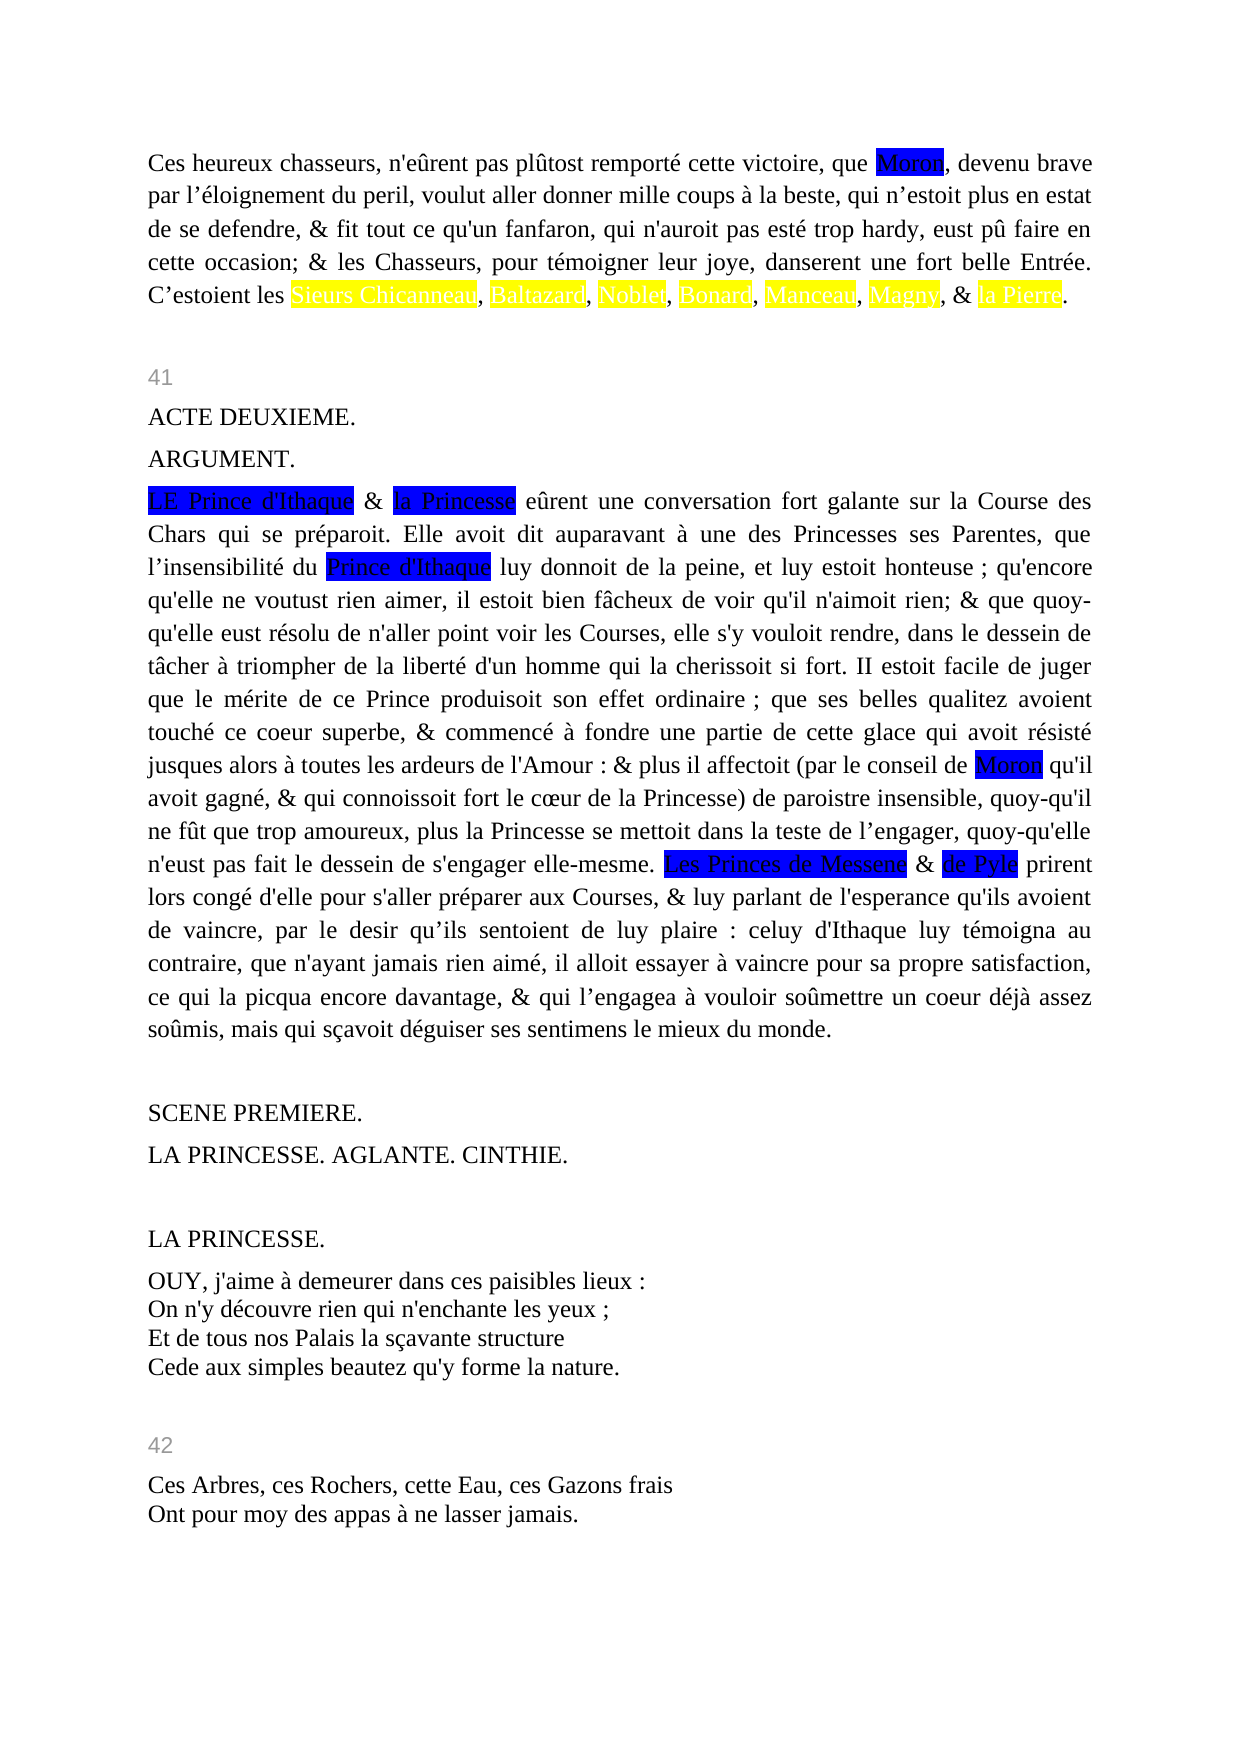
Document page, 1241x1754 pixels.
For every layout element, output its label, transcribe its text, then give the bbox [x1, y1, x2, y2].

text Ont pour moy des appas à ne lasser jamais. [148, 1499, 1093, 1528]
text LA PRINCESSE. AGLANTE. CINTHIE. [148, 1140, 1093, 1169]
text ARGUMENT. [148, 444, 1093, 473]
text OUY, j'aime à demeurer dans ces paisibles lieux : [148, 1266, 1093, 1294]
text 42 [173, 1432, 1093, 1458]
text Ces heureux chasseurs, n'eûrent pas plûtost remporté cette victoire, que Moron, devenu brave par l’éloignement du peril, voulut aller donner mille coups à la beste, qui n’estoit plus en estat de se defendre, & fit tout ce qu'un fanfaron, qui n'auroit pas esté trop hardy, eust pû faire en cette occasion; & les Chasseurs, pour témoigner leur joye, danserent une fort belle Entrée. C’estoient les Sieurs Chicanneau, Baltazard, Noblet, Bonard, Manceau, Magny, & la Pierre. [148, 148, 1093, 308]
text Ces Arbres, ces Rochers, cette Eau, ces Gazons frais [148, 1471, 1093, 1499]
text ACTE DEUXIEME. [148, 402, 1093, 431]
text SCENE PREMIERE. [148, 1098, 1093, 1127]
text LA PRINCESSE. [148, 1224, 1093, 1253]
text On n'y découvre rien qui n'enchante les yeux ; [148, 1294, 1093, 1323]
text Et de tous nos Palais la sçavante structure [148, 1323, 1093, 1352]
text LE Prince d'Ithaque & la Princesse eûrent une conversation fort galante sur la Course des Chars qui se préparoit. Elle avoit dit auparavant à une des Princesses ses Parentes, que l’insensibilité du Prince d'Ithaque luy donnoit de la peine, et luy estoit honteuse ; qu'encore qu'elle ne voutust rien aimer, il estoit bien fâcheux de voir qu'il n'aimoit rien; & que quoy-qu'elle eust résolu de n'aller point voir les Courses, elle s'y vouloit rendre, dans le dessein de tâcher à triompher de la liberté d'un homme qui la cherissoit si fort. II estoit facile de juger que le mérite de ce Prince produisoit son effet ordinaire ; que ses belles qualitez avoient touché ce coeur superbe, & commencé à fondre une partie de cette glace qui avoit résisté jusques alors à toutes les ardeurs de l'Amour : & plus il affectoit (par le conseil de Moron qu'il avoit gagné, & qui connoissoit fort le cœur de la Princesse) de paroistre insensible, quoy-qu'il ne fût que trop amoureux, plus la Princesse se mettoit dans la teste de l’engager, quoy-qu'elle n'eust pas fait le dessein de s'engager elle-mesme. Les Princes de Messene & de Pyle prirent lors congé d'elle pour s'aller préparer aux Courses, & luy parlant de l'esperance qu'ils avoient de vaincre, par le desir qu’ils sentoient de luy plaire : celuy d'Ithaque luy témoigna au contraire, que n'ayant jamais rien aimé, il alloit essayer à vaincre pour sa propre satisfaction, ce qui la picqua encore davantage, & qui l’engagea à vouloir soûmettre un coeur déjà assez soûmis, mais qui sçavoit déguiser ses sentimens le mieux du monde. [148, 486, 1093, 1043]
text 41 [148, 363, 1093, 390]
text Cede aux simples beautez qu'y forme la nature. [148, 1352, 1093, 1381]
